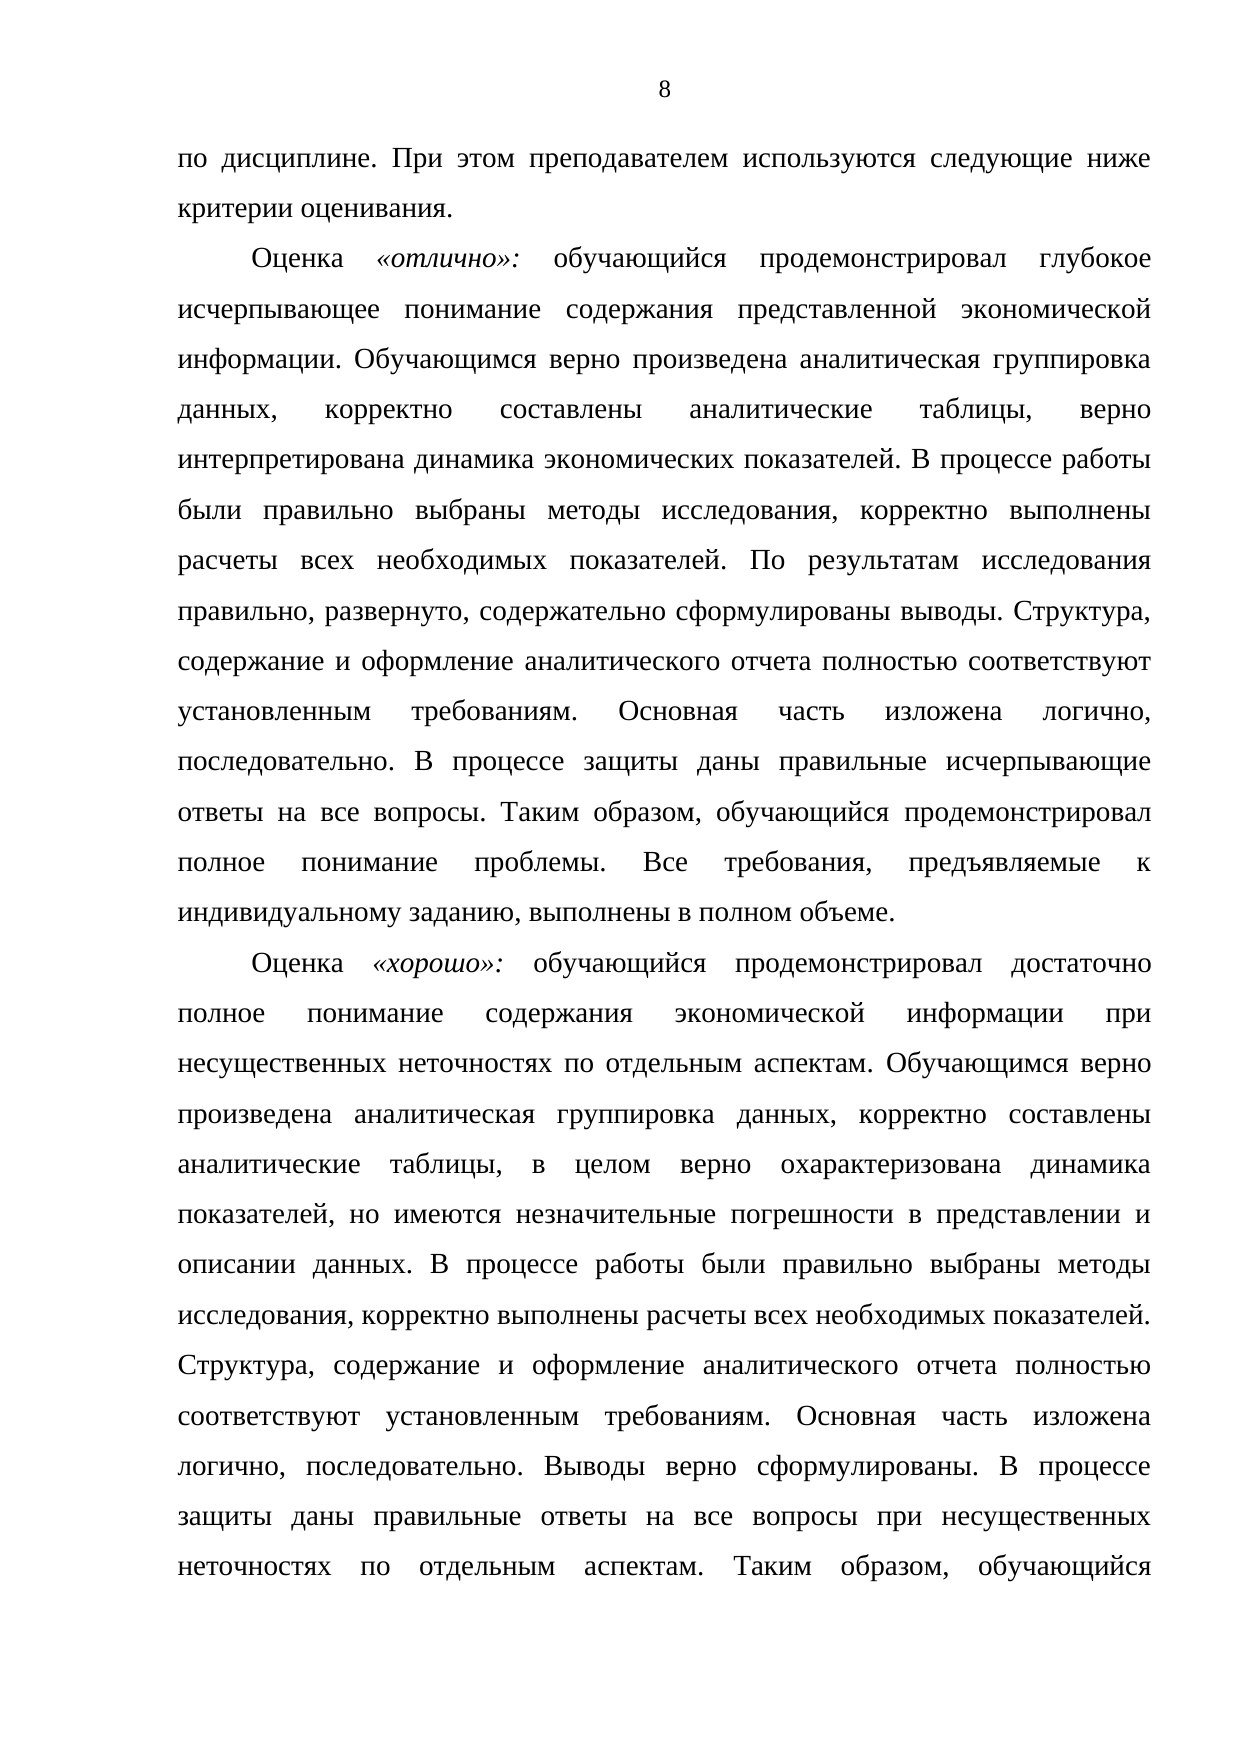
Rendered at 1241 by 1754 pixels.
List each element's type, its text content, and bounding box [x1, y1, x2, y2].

text Оценка «хорошо»: обучающийся продемонстрировал достаточно полное понимание содержания экономической информации при несущественных неточностях по отдельным аспектам. Обучающимся верно произведена аналитическая группировка данных, корректно составлены аналитические таблицы, в целом верно охарактеризована динамика показателей, но имеются незначительные погрешности в представлении и описании данных. В процессе работы были правильно выбраны методы исследования, корректно выполнены расчеты всех необходимых показателей. Структура, содержание и оформление аналитического отчета полностью соответствуют установленным требованиям. Основная часть изложена логично, последовательно. Выводы верно сформулированы. В процессе защиты даны правильные ответы на все вопросы при несущественных неточностях по отдельным аспектам. Таким образом, обучающийся [177, 945, 1152, 1582]
text по дисциплине. При этом преподавателем используются следующие ниже критерии оценивания. [177, 140, 1152, 224]
text Оценка «отлично»: обучающийся продемонстрировал глубокое исчерпывающее понимание содержания представленной экономической информации. Обучающимся верно произведена аналитическая группировка данных, корректно составлены аналитические таблицы, верно интерпретирована динамика экономических показателей. В процессе работы были правильно выбраны методы исследования, корректно выполнены расчеты всех необходимых показателей. По результатам исследования правильно, развернуто, содержательно сформулированы выводы. Структура, содержание и оформление аналитического отчета полностью соответствуют установленным требованиям. Основная часть изложена логично, последовательно. В процессе защиты даны правильные исчерпывающие ответы на все вопросы. Таким образом, обучающийся продемонстрировал полное понимание проблемы. Все требования, предъявляемые к индивидуальному заданию, выполнены в полном объеме. [177, 240, 1152, 928]
